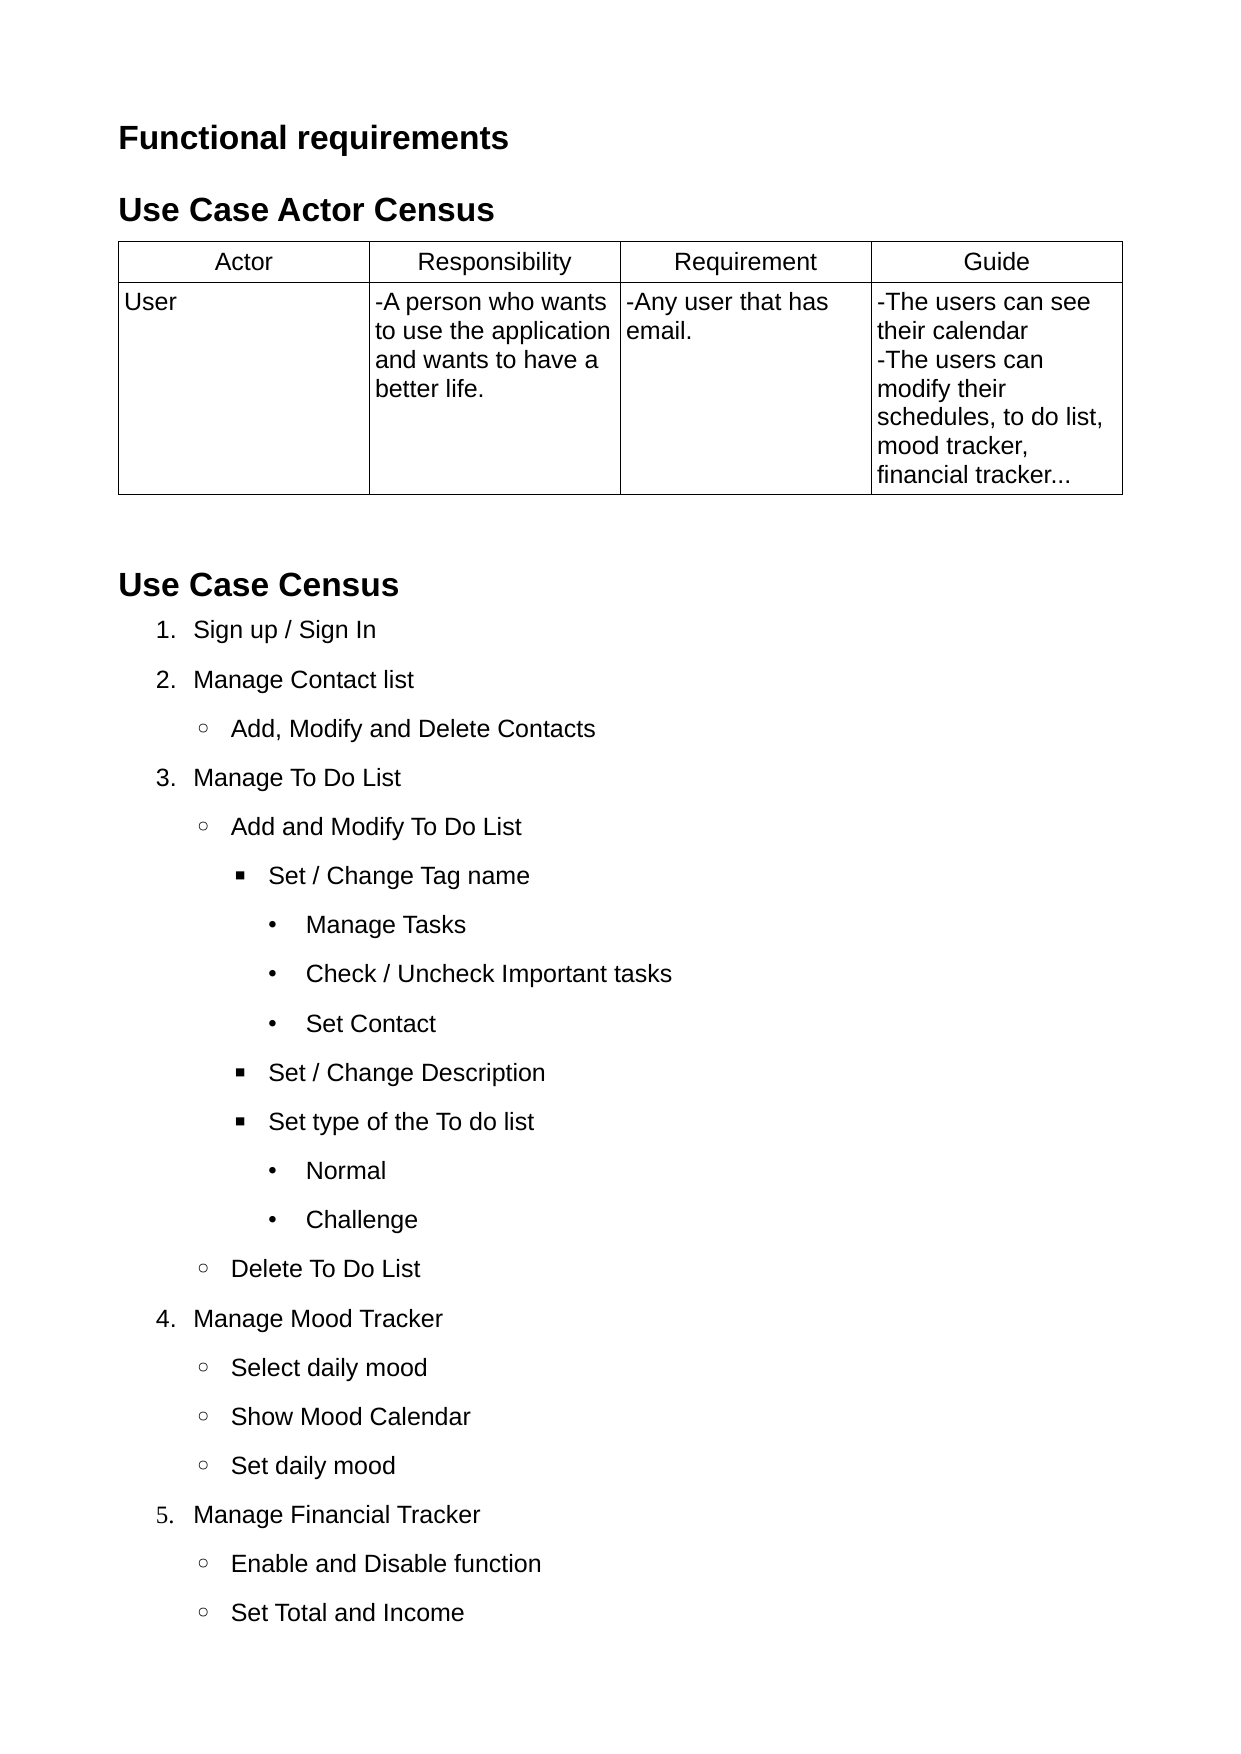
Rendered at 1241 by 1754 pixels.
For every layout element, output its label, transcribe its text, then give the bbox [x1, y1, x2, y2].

subtitle Use Case Census [118, 564, 1122, 603]
list Show Mood Calendar [193, 1402, 1122, 1431]
list Manage Contact list [156, 664, 1122, 693]
list Select daily mood [193, 1353, 1122, 1381]
table_header Responsibility [370, 242, 620, 282]
table_header Guide [872, 242, 1122, 282]
subtitle Functional requirements [118, 118, 1122, 157]
list Manage Financial Tracker [156, 1500, 1122, 1529]
list Set Contact [268, 1008, 1122, 1037]
list Delete To Do List [193, 1254, 1122, 1283]
list Set Total and Income [193, 1598, 1122, 1627]
table_cell -Any user that has email. [621, 283, 871, 494]
list Challenge [268, 1205, 1122, 1234]
list Set / Change Tag name [231, 861, 1122, 890]
list Sign up / Sign In [156, 616, 1122, 644]
subtitle Use Case Actor Census [118, 190, 1122, 229]
list Set daily mood [193, 1451, 1122, 1480]
list Manage Tasks [268, 910, 1122, 939]
table_cell -A person who wants to use the application and wants to have a better life. [370, 283, 620, 494]
list Add and Modify To Do List [193, 812, 1122, 841]
list Enable and Disable function [193, 1549, 1122, 1578]
list Manage Mood Tracker [156, 1303, 1122, 1332]
table_cell -The users can see their calendar -The users can modify their schedules, to do list, mood tracker, financial tracker... [872, 283, 1122, 494]
table_header Requirement [621, 242, 871, 282]
list Set / Change Description [231, 1058, 1122, 1087]
list Normal [268, 1156, 1122, 1185]
list Set type of the To do list [231, 1107, 1122, 1136]
table_header Actor [119, 242, 369, 282]
table_cell User [119, 283, 369, 494]
list Add, Modify and Delete Contacts [193, 714, 1122, 742]
list Manage To Do List [156, 763, 1122, 792]
list Check / Uncheck Important tasks [268, 959, 1122, 988]
